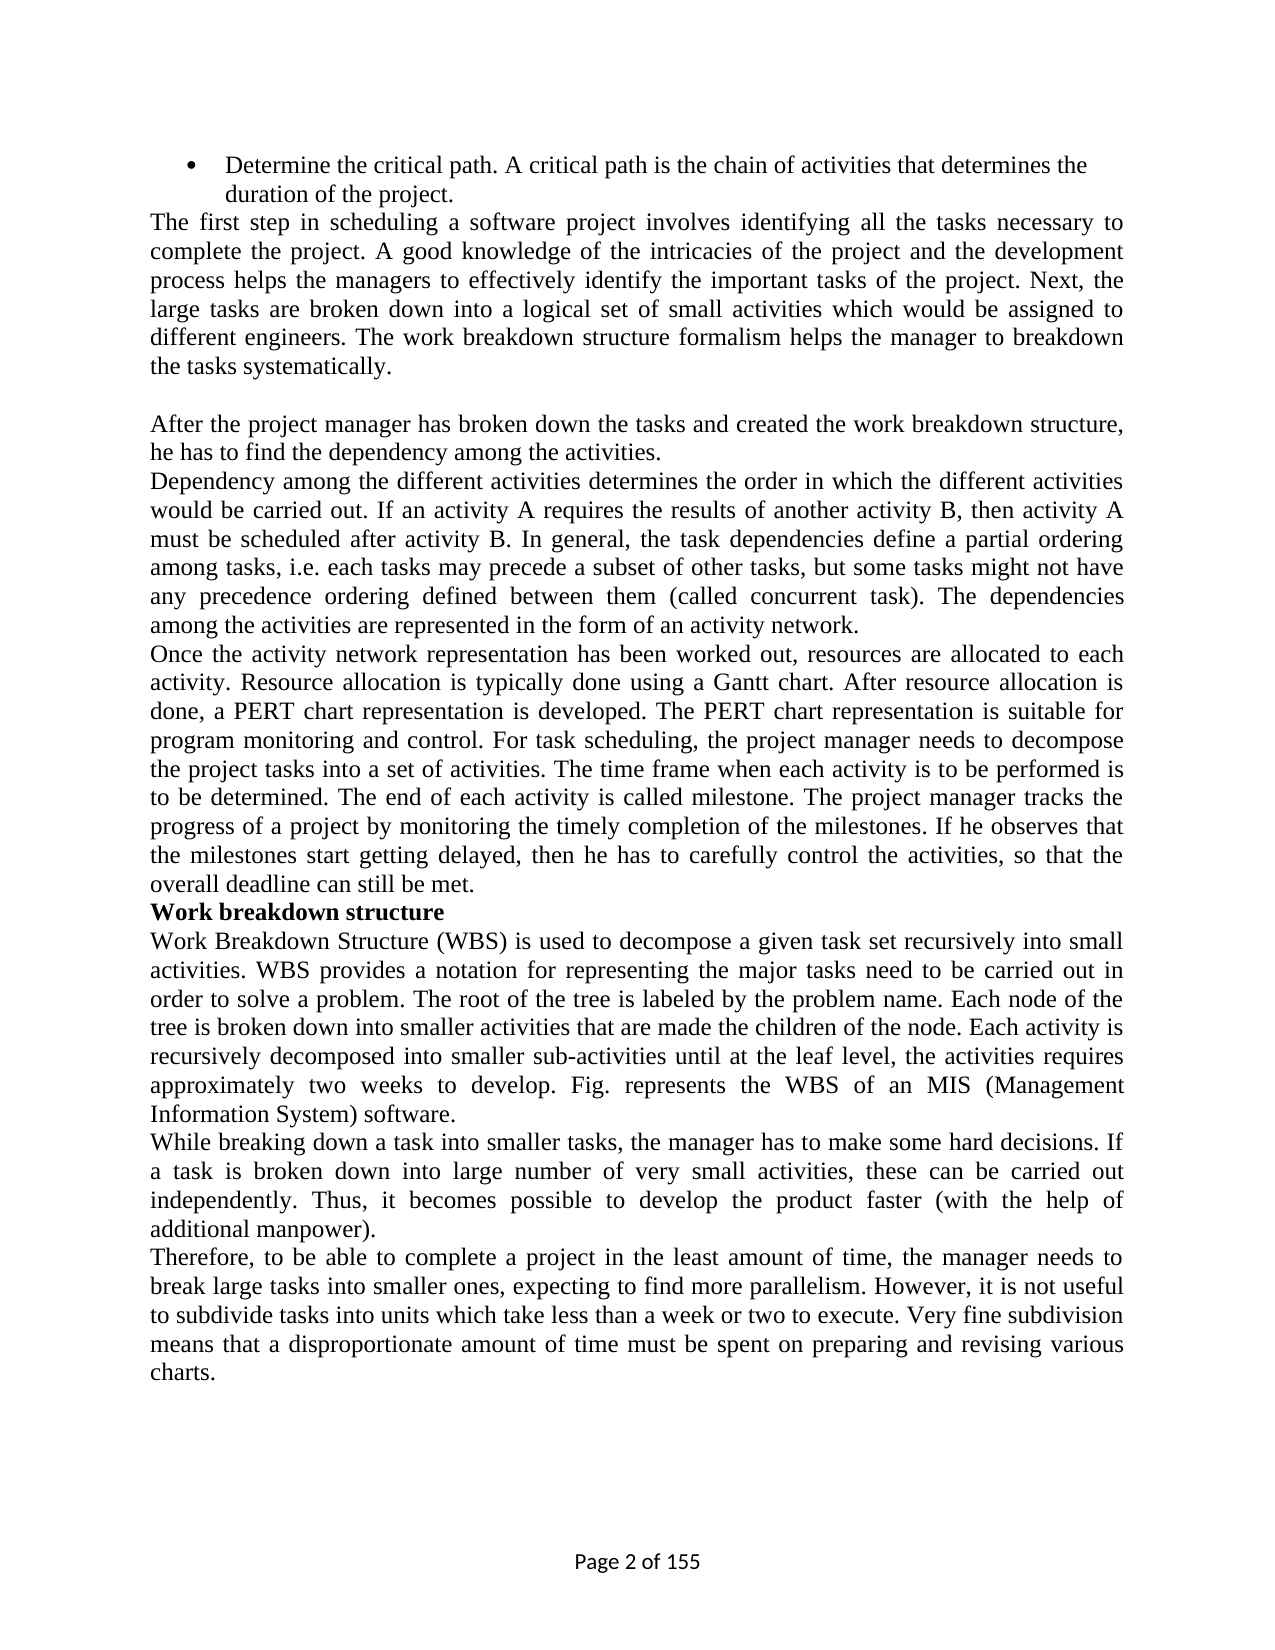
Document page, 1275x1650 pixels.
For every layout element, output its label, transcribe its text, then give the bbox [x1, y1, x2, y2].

text Work Breakdown Structure (WBS) is used to decompose a given task set recursively into small activities. WBS provides a notation for representing the major tasks need to be carried out in order to solve a problem. The root of the tree is labeled by the problem name. Each node of the tree is broken down into smaller activities that are made the children of the node. Each activity is recursively decomposed into smaller sub-activities until at the leaf level, the activities requires approximately two weeks to develop. Fig. represents the WBS of an MIS (Management Information System) software. [150, 926, 1125, 1127]
text Dependency among the different activities determines the order in which the different activities would be carried out. If an activity A requires the results of another activity B, then activity A must be scheduled after activity B. In general, the task dependencies define a partial ordering among tasks, i.e. each tasks may precede a subset of other tasks, but some tasks might not have any precedence ordering defined between them (called concurrent task). The dependencies among the activities are represented in the form of an activity network. [150, 466, 1125, 639]
text After the project manager has broken down the tasks and created the work breakdown structure, he has to find the dependency among the activities. [150, 409, 1125, 466]
text Work breakdown structure [150, 897, 1125, 926]
text The first step in scheduling a software project involves identifying all the tasks necessary to complete the project. A good knowledge of the intricacies of the project and the development process helps the managers to effectively identify the important tasks of the project. Next, the large tasks are broken down into a logical set of small activities which would be assigned to different engineers. The work breakdown structure formalism helps the manager to breakdown the tasks systematically. [150, 207, 1125, 380]
text Once the activity network representation has been worked out, resources are allocated to each activity. Resource allocation is typically done using a Gantt chart. After resource allocation is done, a PERT chart representation is developed. The PERT chart representation is suitable for program monitoring and control. For task scheduling, the project manager needs to decompose the project tasks into a set of activities. The time frame when each activity is to be performed is to be determined. The end of each activity is called milestone. The project manager tracks the progress of a project by monitoring the timely completion of the milestones. If he observes that the milestones start getting delayed, then he has to carefully control the activities, so that the overall deadline can still be met. [150, 639, 1125, 897]
text Therefore, to be able to complete a project in the least amount of time, the manager needs to break large tasks into smaller ones, expecting to find more parallelism. However, it is not useful to subdivide tasks into units which take less than a week or two to execute. Very fine subdivision means that a disproportionate amount of time must be spent on preparing and revising various charts. [150, 1242, 1125, 1386]
text While breaking down a task into smaller tasks, the manager has to make some hard decisions. If a task is broken down into large number of very small activities, these can be carried out independently. Thus, it becomes possible to develop the product faster (with the help of additional manpower). [150, 1127, 1125, 1242]
list Determine the critical path. A critical path is the chain of activities that determines the duration of the project. [187, 150, 1125, 207]
